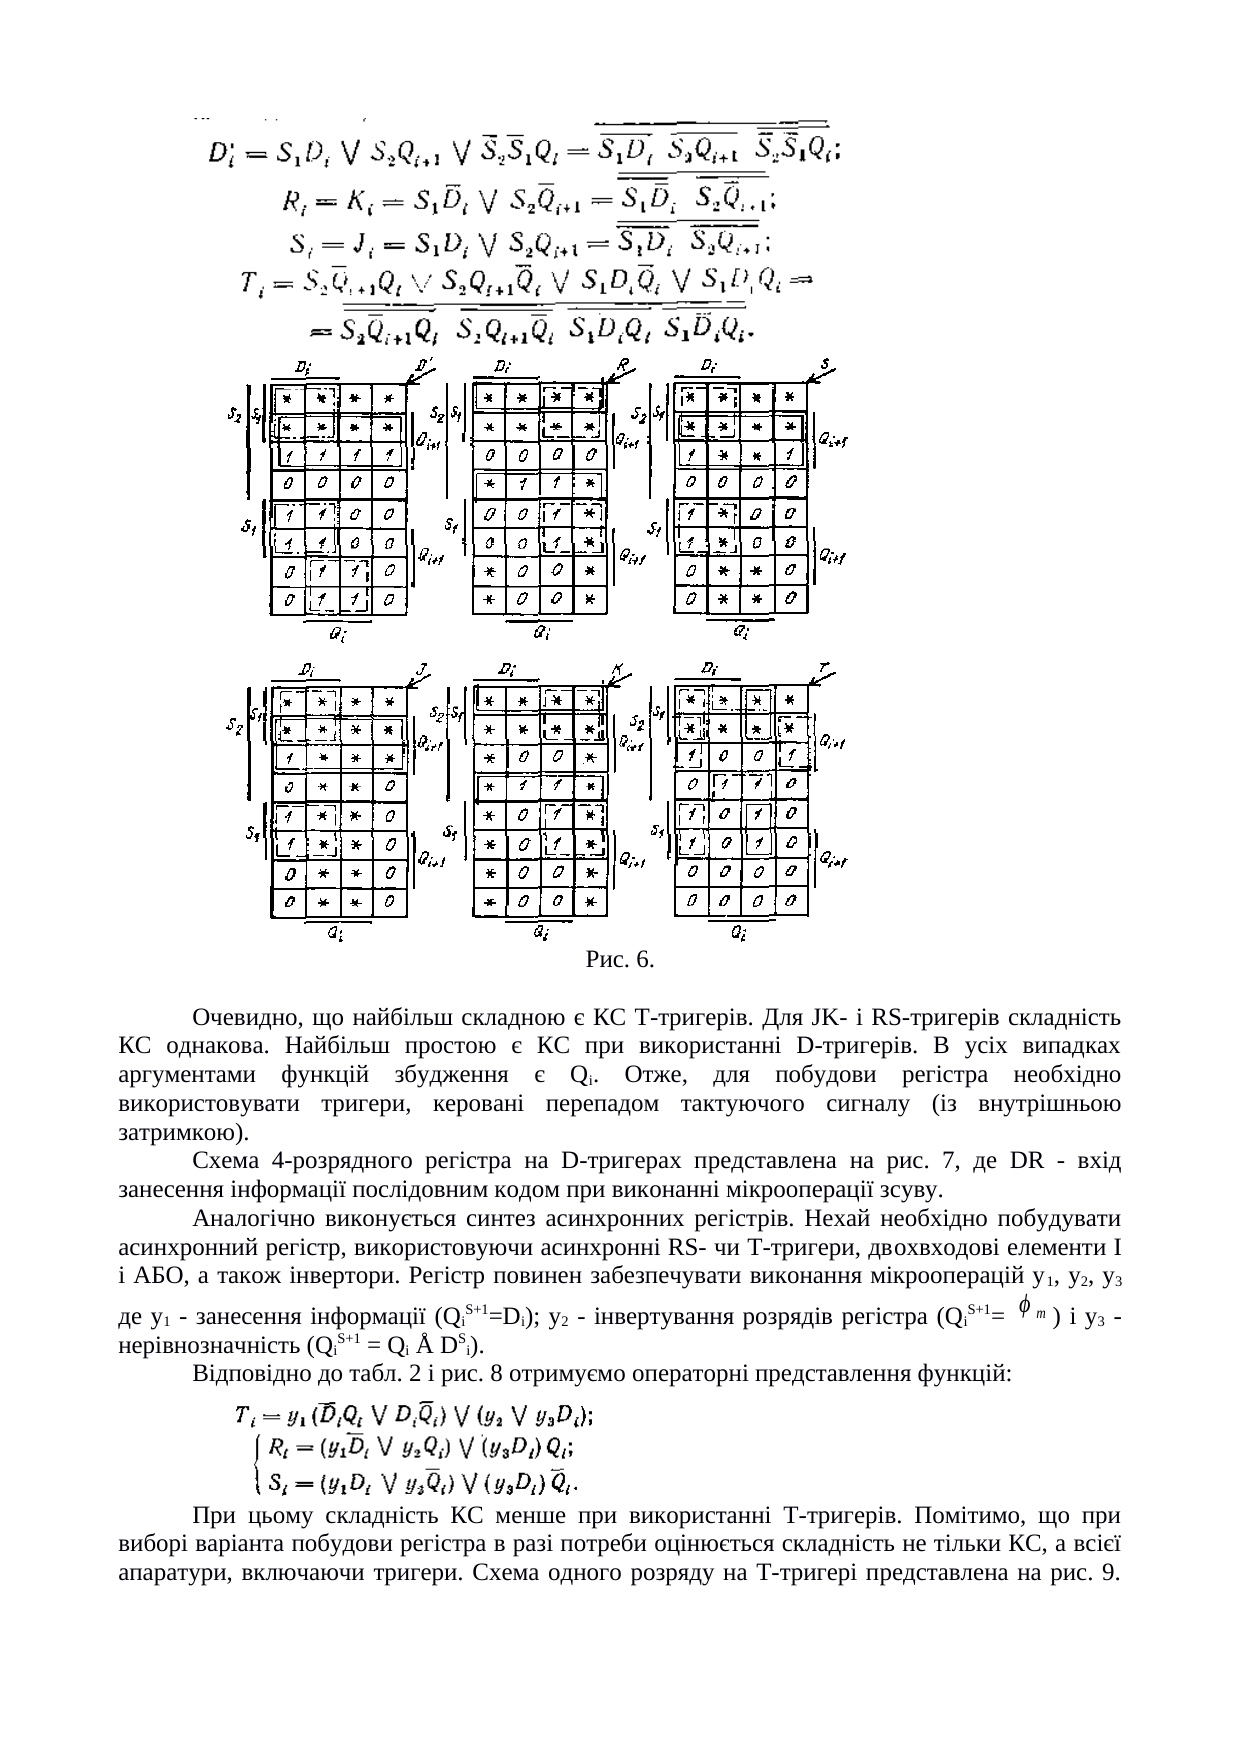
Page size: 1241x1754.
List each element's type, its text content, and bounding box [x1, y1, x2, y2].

text Відповідно до табл. 2 і рис. 8 отримуємо операторні представлення функцій: [118, 1358, 1122, 1387]
text Рис. 6. [118, 944, 1122, 973]
text Очевидно, що найбільш складною є КС T-тригерів. Для JK- і RS-тригерів складність КС однакова. Найбільш простою є КС при використанні D-тригерів. В усіх випадках аргументами функцій збудження є Qi. Отже, для побудови регістра необхідно використовувати тригери, керовані перепадом тактуючого сигналу (із внутрішньою затримкою). [118, 1002, 1122, 1146]
text Схема 4-розрядного регістра на D-тригерах представлена на рис. 7, де DR - вхід занесення інформації послідовним кодом при виконанні мікрооперації зсуву. [118, 1146, 1122, 1203]
text При цьому складність КС менше при використанні T-тригерів. Помітимо, що при виборі варіанта побудови регістра в разі потреби оцінюється складність не тільки КС, а всієї апаратури, включаючи тригери. Схема одного розряду на T-тригері представлена на рис. 9. [118, 1500, 1122, 1586]
text Аналогічно виконується синтез асинхронних регістрів. Нехай необхідно побудувати асинхронний регістр, використовуючи асинхронні RS- чи T-тригери, двoхвходові елементи І і АБО, а також інвертори. Регістр повинен забезпечувати виконання мікрооперацій y1, y2, y3 де y1 - занесення інформації (QiS+1=Dі); y2 - інвертування розрядів регістра (QiS+1= ) і y3 - нерівнозначність (QiS+1 = Qі Å DSi). [118, 1203, 1122, 1358]
